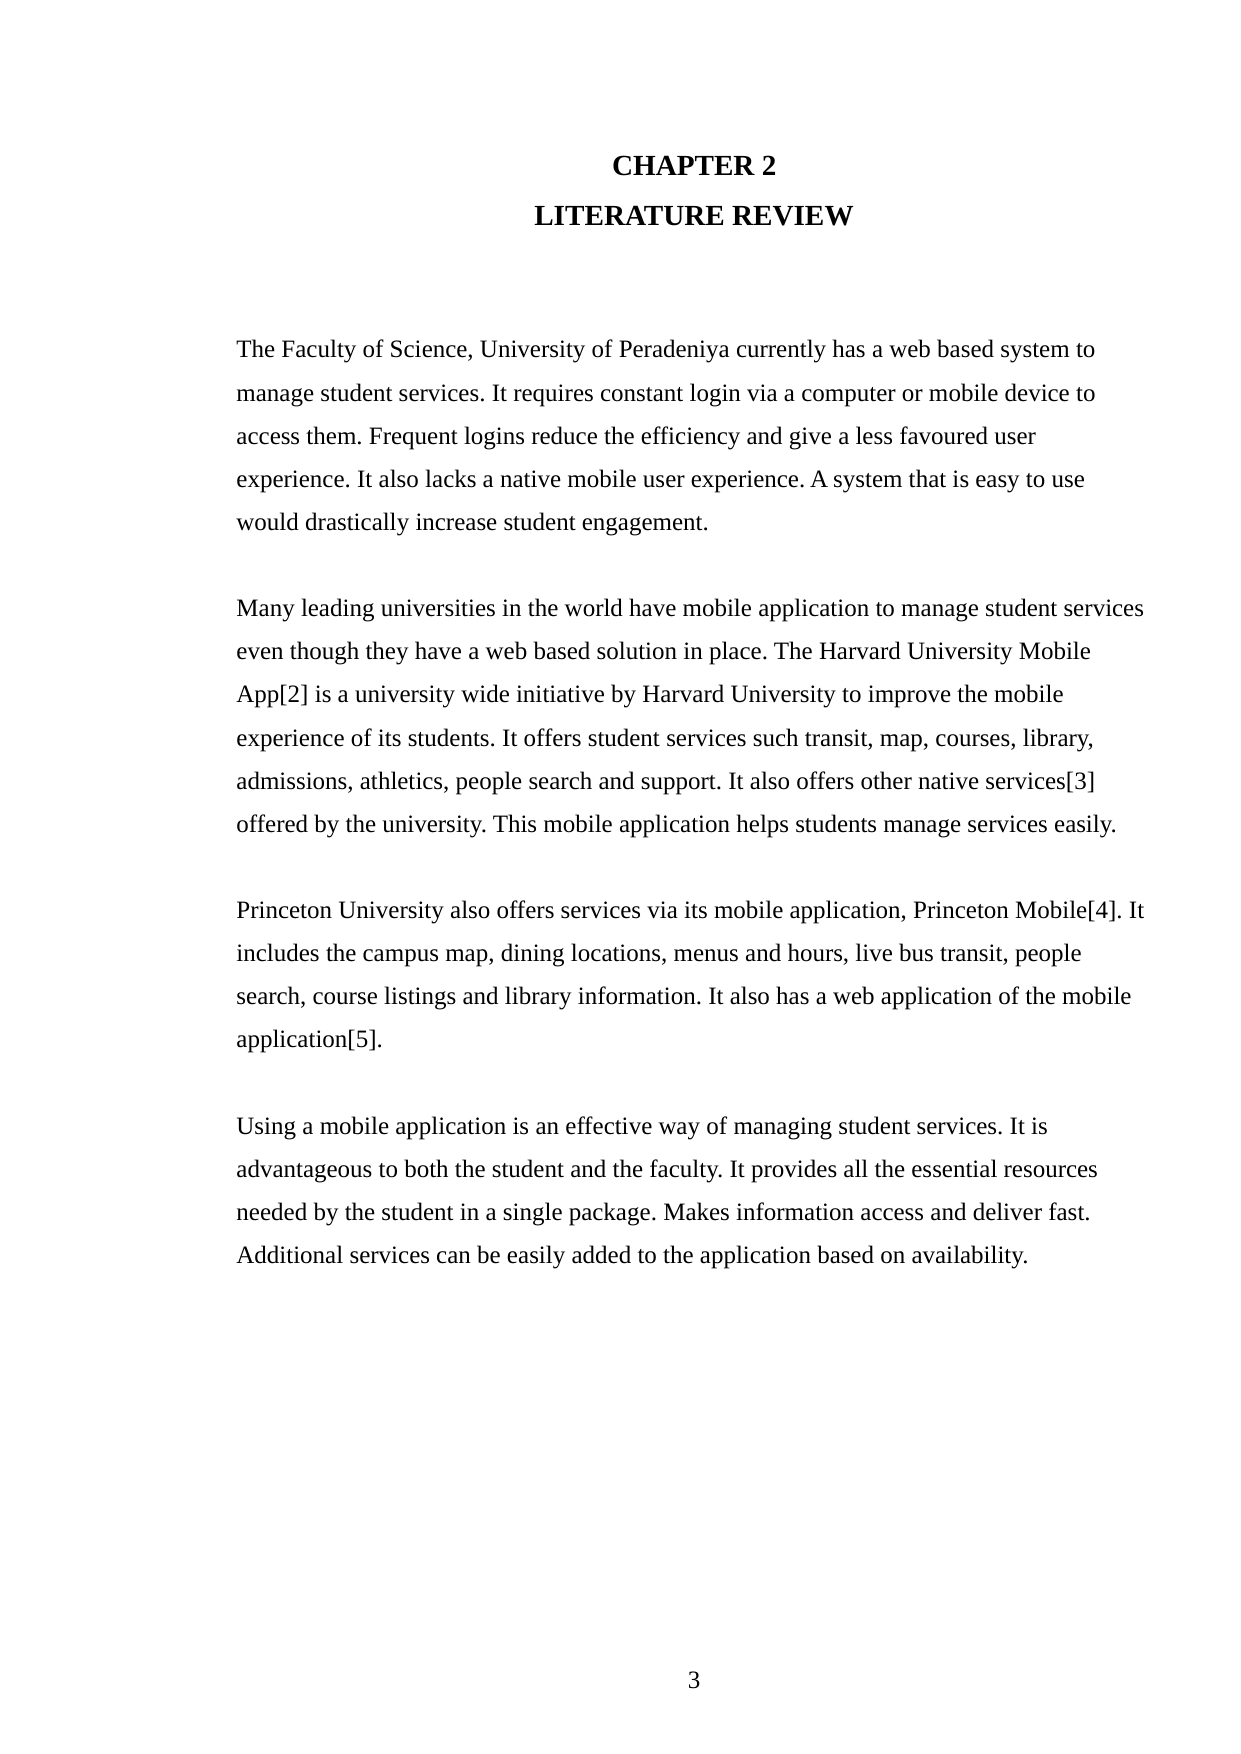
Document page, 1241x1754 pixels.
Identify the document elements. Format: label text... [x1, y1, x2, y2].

text Using a mobile application is an effective way of managing student services. It is advantageous to both the student and the faculty. It provides all the essential resources needed by the student in a single package. Makes information access and deliver fast. Additional services can be easily added to the application based on availability. [236, 1111, 1152, 1269]
text Princeton University also offers services via its mobile application, Princeton Mobile[4]. It includes the campus map, dining locations, menus and hours, live bus transit, people search, course listings and library information. It also has a web application of the mobile application[5]. [236, 895, 1152, 1053]
text The Faculty of Science, University of Peradeniya currently has a web based system to manage student services. It requires constant login via a computer or mobile device to access them. Frequent logins reduce the efficiency and give a less favoured user experience. It also lacks a native mobile user experience. A system that is easy to use would drastically increase student engagement. [236, 334, 1152, 536]
text LITERATURE REVIEW [236, 198, 1152, 231]
text CHAPTER 2 [236, 148, 1152, 181]
text Many leading universities in the world have mobile application to manage student services even though they have a web based solution in place. The Harvard University Mobile App[2] is a university wide initiative by Harvard University to improve the mobile experience of its students. It offers student services such transit, map, courses, library, admissions, athletics, people search and support. It also offers other native services[3] offered by the university. This mobile application helps students manage services easily. [236, 593, 1152, 838]
